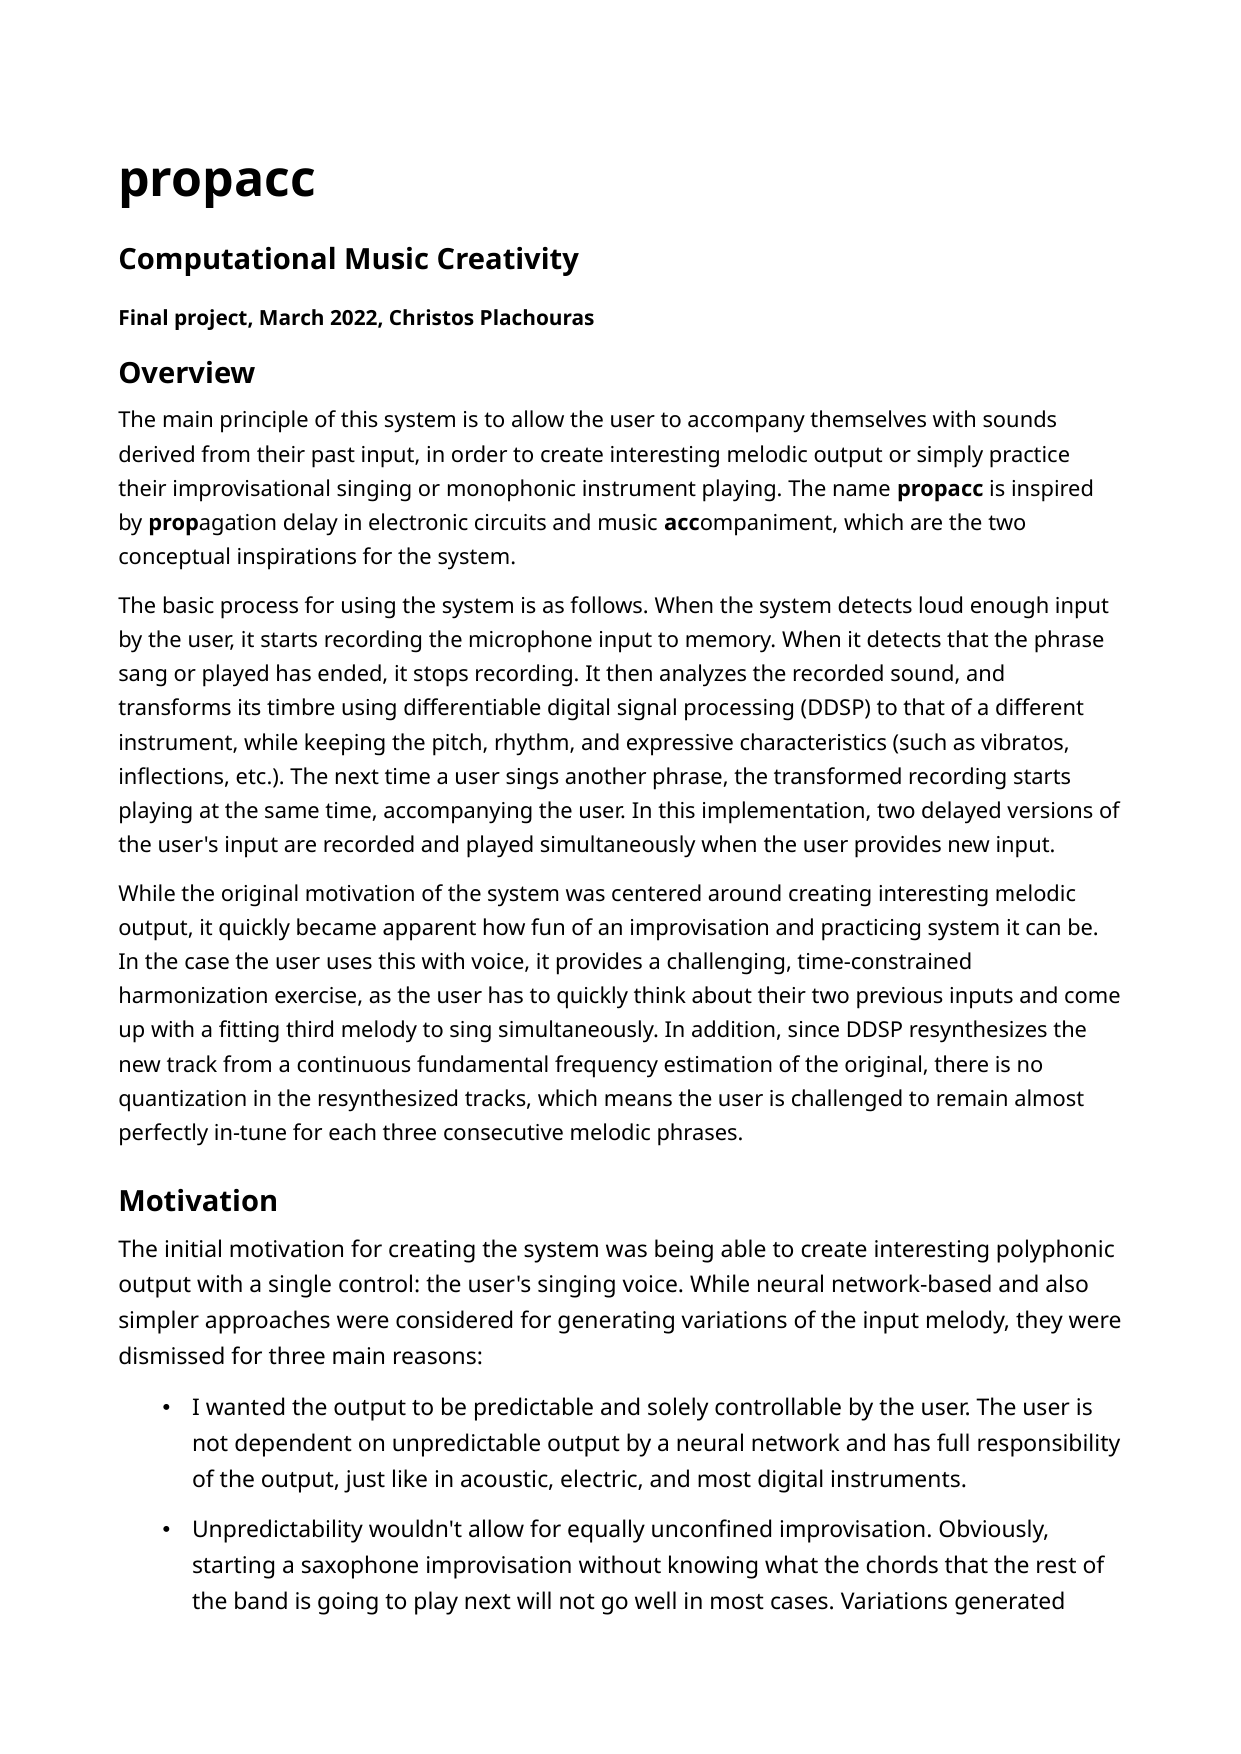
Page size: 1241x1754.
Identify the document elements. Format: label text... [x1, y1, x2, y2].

list I wanted the output to be predictable and solely controllable by the user. The user is not dependent on unpredictable output by a neural network and has full responsibility of the output, just like in acoustic, electric, and most digital instruments. [162, 1391, 1122, 1494]
subtitle Motivation [118, 1180, 1122, 1220]
text While the original motivation of the system was centered around creating interesting melodic output, it quickly became apparent how fun of an improvisation and practicing system it can be. In the case the user uses this with voice, it provides a challenging, time-constrained harmonization exercise, as the user has to quickly think about their two previous inputs and come up with a fitting third melody to sing simultaneously. In addition, since DDSP resynthesizes the new track from a continuous fundamental frequency estimation of the original, there is no quantization in the resynthesized tracks, which means the user is challenged to remain almost perfectly in-tune for each three consecutive melodic phrases. [118, 878, 1122, 1147]
subtitle Overview [118, 352, 1122, 392]
text The initial motivation for creating the system was being able to create interesting polyphonic output with a single control: the user's singing voice. While neural network-based and also simpler approaches were considered for generating variations of the input melody, they were dismissed for three main reasons: [118, 1232, 1122, 1372]
subtitle Final project, March 2022, Christos Plachouras [118, 303, 1122, 331]
text The basic process for using the system is as follows. When the system detects loud enough input by the user, it starts recording the microphone input to memory. When it detects that the phrase sang or played has ended, it stops recording. It then analyzes the recorded sound, and transforms its timbre using differentiable digital signal processing (DDSP) to that of a different instrument, while keeping the pitch, rhythm, and expressive characteristics (such as vibratos, inflections, etc.). The next time a user sings another phrase, the transformed recording starts playing at the same time, accompanying the user. In this implementation, two delayed versions of the user's input are recorded and played simultaneously when the user provides new input. [118, 590, 1122, 859]
subtitle propacc [118, 143, 1122, 211]
text The main principle of this system is to allow the user to accompany themselves with sounds derived from their past input, in order to create interesting melodic output or simply practice their improvisational singing or monophonic instrument playing. The name propacc is inspired by propagation delay in electronic circuits and music accompaniment, which are the two conceptual inspirations for the system. [118, 404, 1122, 571]
subtitle Computational Music Creativity [118, 238, 1122, 278]
list Unpredictability wouldn't allow for equally unconfined improvisation. Obviously, starting a saxophone improvisation without knowing what the chords that the rest of the band is going to play next will not go well in most cases. Variations generated [162, 1513, 1122, 1616]
